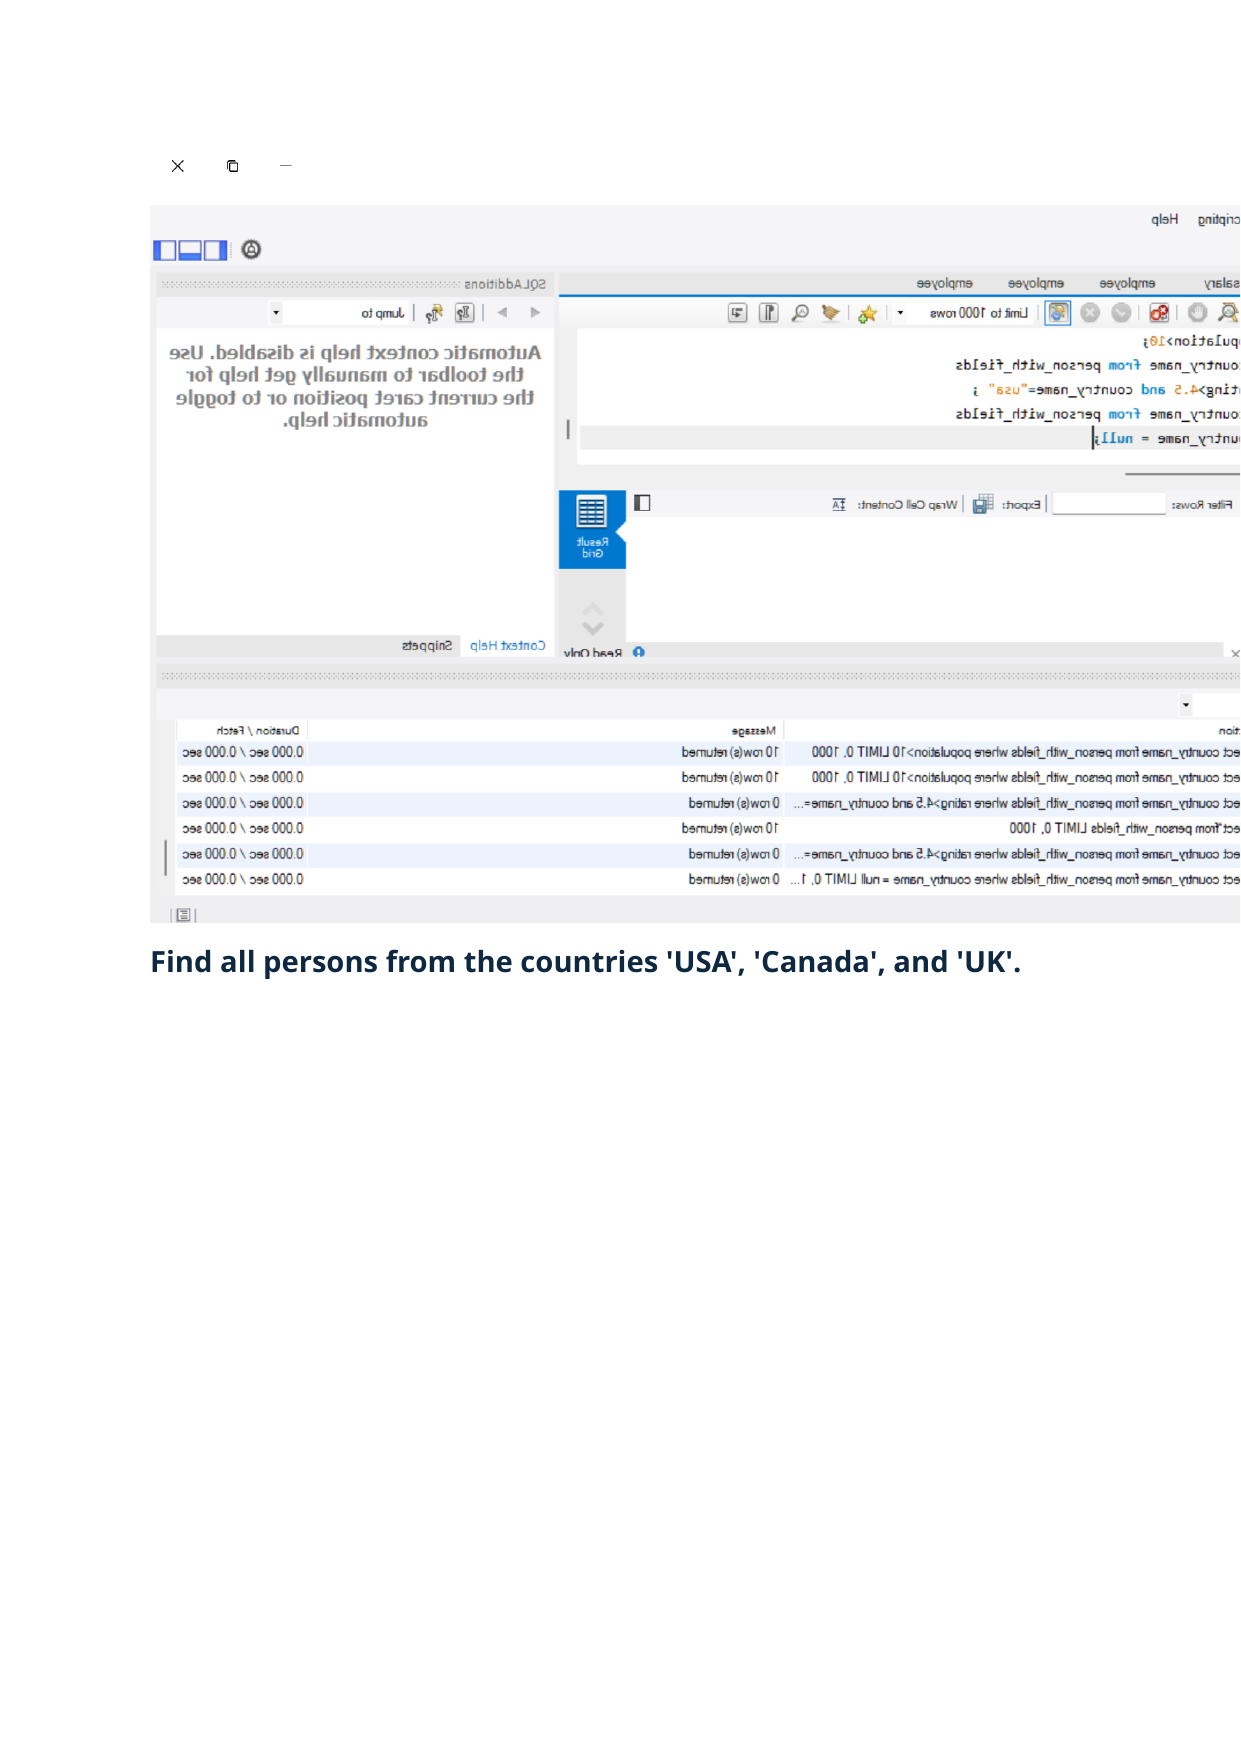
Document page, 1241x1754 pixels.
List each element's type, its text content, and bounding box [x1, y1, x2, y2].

text Find all persons from the countries 'USA', 'Canada', and 'UK'. [150, 941, 1090, 981]
